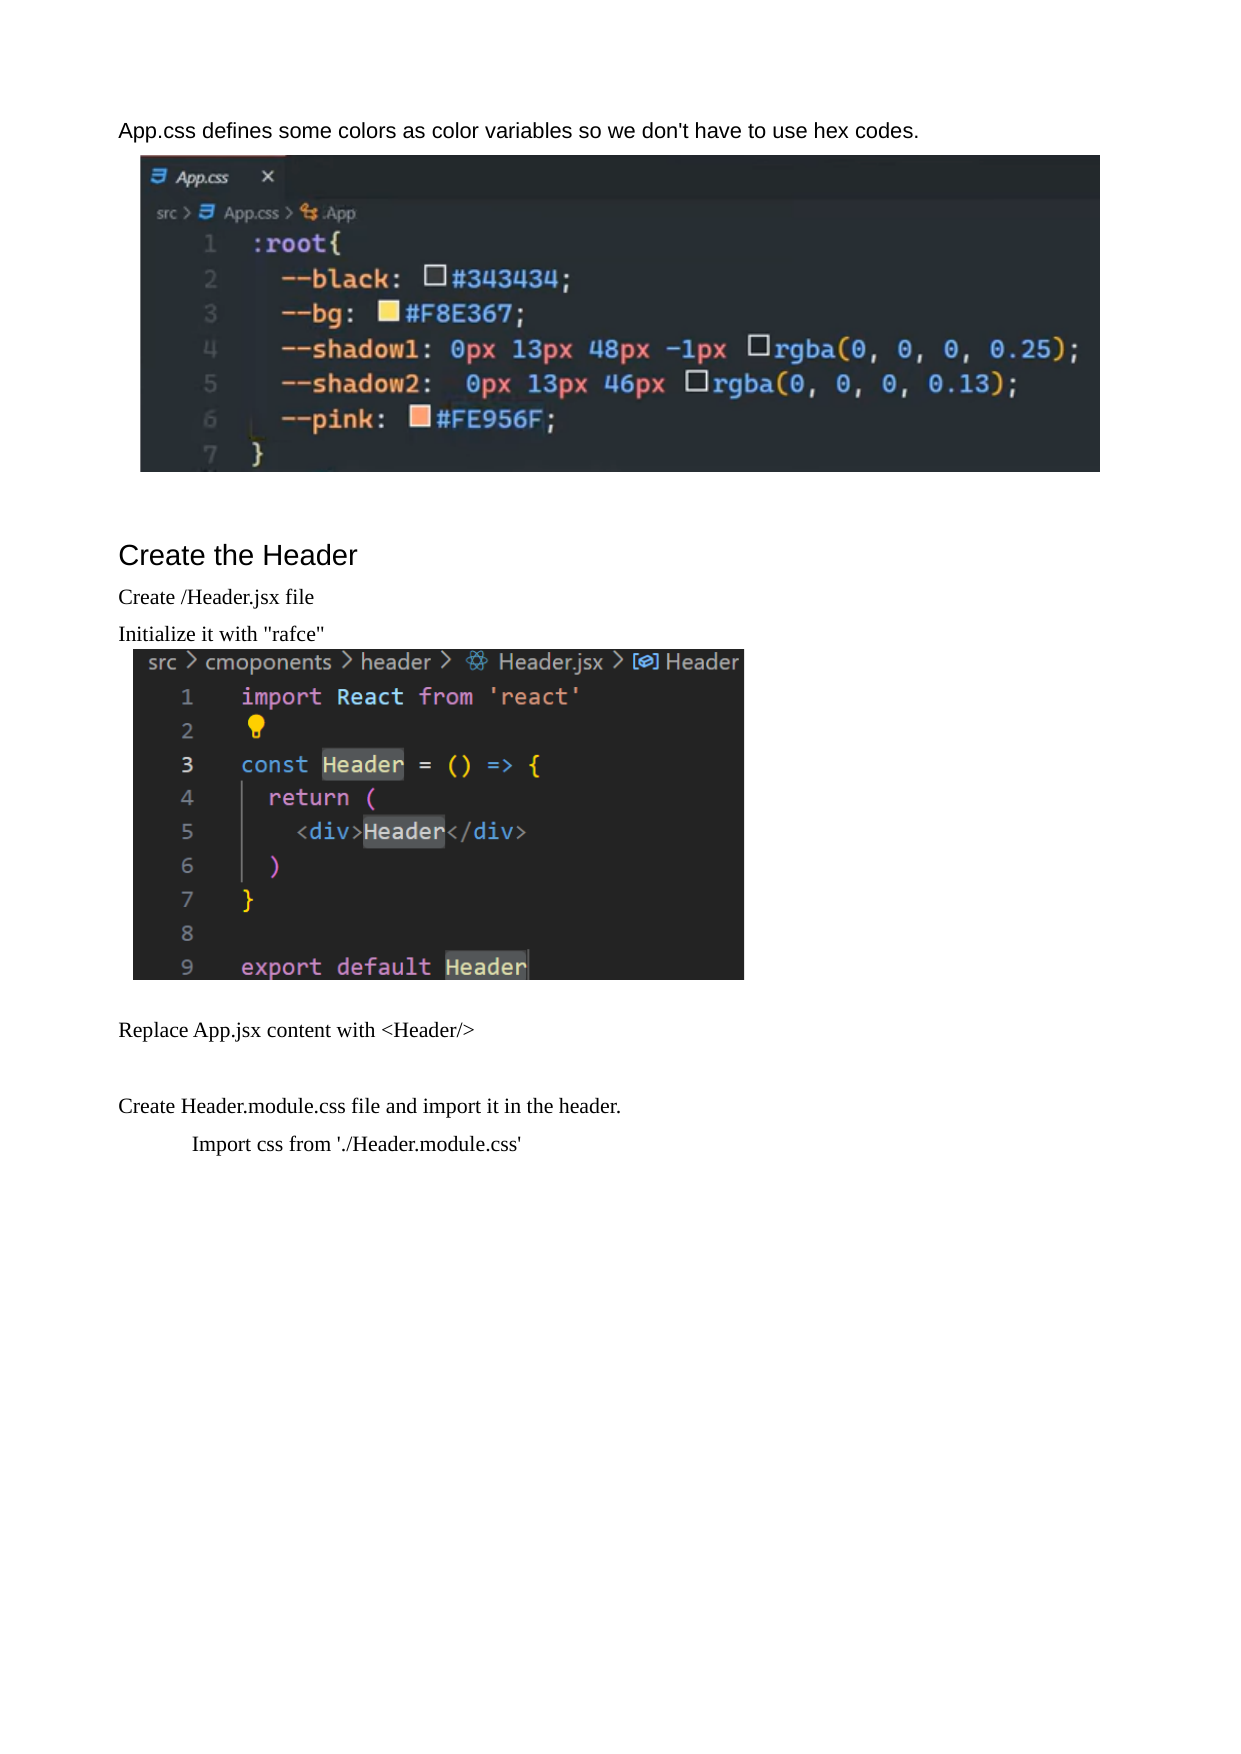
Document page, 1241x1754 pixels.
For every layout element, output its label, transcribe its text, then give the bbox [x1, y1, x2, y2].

picture [133, 649, 745, 980]
text Create Header.module.css file and import it in the header. [118, 1093, 1122, 1118]
text Import css from './Header.module.css' [118, 1131, 1122, 1156]
text Initialize it with "rafce" [118, 621, 1122, 647]
subtitle Create the Header [118, 538, 1122, 571]
text Create /Header.jsx file [118, 584, 1122, 609]
subtitle App.css defines some colors as color variables so we don't have to use hex codes. [118, 118, 1122, 143]
picture [140, 155, 1100, 472]
text Replace App.jsx content with <Header/> [118, 1017, 1122, 1043]
